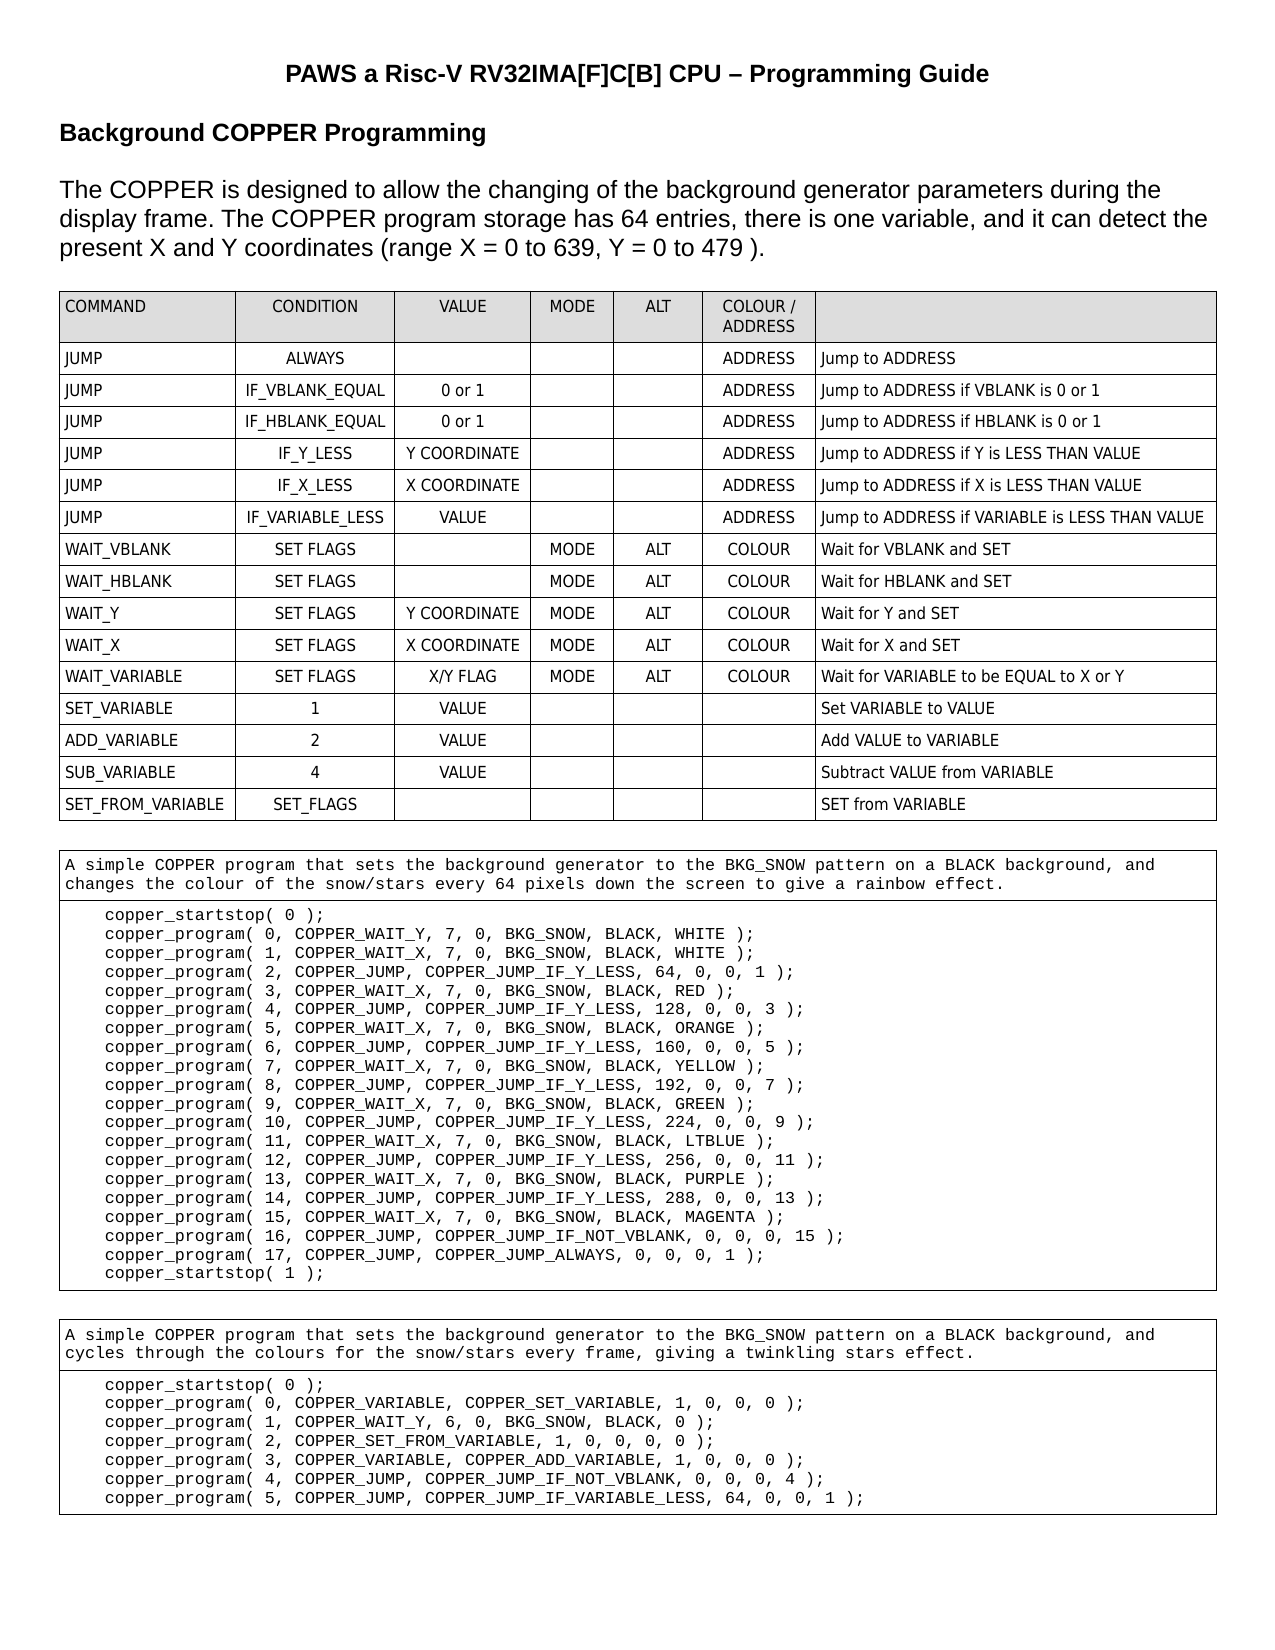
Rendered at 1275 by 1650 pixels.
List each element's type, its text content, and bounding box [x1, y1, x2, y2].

table_header CONDITION [236, 292, 394, 342]
table_cell [614, 694, 702, 724]
table_cell [531, 694, 613, 724]
table_cell WAIT_HBLANK [60, 566, 235, 597]
table_cell Wait for Y and SET [816, 598, 1216, 629]
table_cell Y COORDINATE [395, 598, 530, 629]
table_cell ADDRESS [703, 375, 815, 406]
table_cell 4 [236, 757, 394, 788]
table_cell WAIT_VARIABLE [60, 662, 235, 692]
table_cell [531, 470, 613, 501]
table_cell Jump to ADDRESS if VARIABLE is LESS THAN VALUE [816, 502, 1216, 533]
table_cell [614, 407, 702, 437]
table_cell ALT [614, 662, 702, 692]
table_cell SET FLAGS [236, 662, 394, 692]
table_cell [531, 757, 613, 788]
table_cell IF_VBLANK_EQUAL [236, 375, 394, 406]
table_cell SUB_VARIABLE [60, 757, 235, 788]
table_cell COLOUR [703, 630, 815, 661]
table_cell [614, 470, 702, 501]
table_header COMMAND [60, 292, 235, 342]
table_cell Jump to ADDRESS if VBLANK is 0 or 1 [816, 375, 1216, 406]
table_cell SET FLAGS [236, 630, 394, 661]
table_cell IF_VARIABLE_LESS [236, 502, 394, 533]
table_cell [614, 502, 702, 533]
table_cell X/Y FLAG [395, 662, 530, 692]
table_cell MODE [531, 534, 613, 565]
table_cell SET_FLAGS [236, 789, 394, 820]
table_cell X COORDINATE [395, 470, 530, 501]
table_cell ADDRESS [703, 502, 815, 533]
table_cell Jump to ADDRESS if Y is LESS THAN VALUE [816, 439, 1216, 469]
table_cell JUMP [60, 407, 235, 437]
table_cell MODE [531, 566, 613, 597]
table_cell [531, 789, 613, 820]
table_cell SET FLAGS [236, 598, 394, 629]
table_cell [395, 343, 530, 374]
table_cell [614, 439, 702, 469]
table_header VALUE [395, 292, 530, 342]
table_cell IF_HBLANK_EQUAL [236, 407, 394, 437]
table_cell [531, 343, 613, 374]
table_cell [531, 502, 613, 533]
table_cell SET_VARIABLE [60, 694, 235, 724]
table_cell SET FLAGS [236, 566, 394, 597]
table_header MODE [531, 292, 613, 342]
table_cell SET_FROM_VARIABLE [60, 789, 235, 820]
table_cell Jump to ADDRESS [816, 343, 1216, 374]
table_cell SET from VARIABLE [816, 789, 1216, 820]
table_cell Add VALUE to VARIABLE [816, 725, 1216, 756]
table_cell [395, 789, 530, 820]
table_cell JUMP [60, 470, 235, 501]
table_cell ADD_VARIABLE [60, 725, 235, 756]
table_cell Wait for HBLANK and SET [816, 566, 1216, 597]
table_cell WAIT_VBLANK [60, 534, 235, 565]
table_cell Wait for X and SET [816, 630, 1216, 661]
table_cell 0 or 1 [395, 407, 530, 437]
table_header A simple COPPER program that sets the background generator to the BKG_SNOW pattern on a BLACK background, and changes the colour of the snow/stars every 64 pixels down the screen to give a rainbow effect. [60, 851, 1216, 900]
table_cell VALUE [395, 502, 530, 533]
table_cell COLOUR [703, 598, 815, 629]
table_cell Jump to ADDRESS if HBLANK is 0 or 1 [816, 407, 1216, 437]
table_cell MODE [531, 598, 613, 629]
table_cell VALUE [395, 725, 530, 756]
table_cell ADDRESS [703, 439, 815, 469]
table_cell 0 or 1 [395, 375, 530, 406]
text The COPPER is designed to allow the changing of the background generator parameters during the display frame. The COPPER program storage has 64 entries, there is one variable, and it can detect the present X and Y coordinates (range X = 0 to 639, Y = 0 to 479 ). [59, 176, 1216, 262]
table_cell Subtract VALUE from VARIABLE [816, 757, 1216, 788]
table_cell [703, 694, 815, 724]
table_header [816, 292, 1216, 342]
table_cell [531, 725, 613, 756]
table_cell [395, 566, 530, 597]
table_cell IF_Y_LESS [236, 439, 394, 469]
table_header ALT [614, 292, 702, 342]
table_cell Wait for VARIABLE to be EQUAL to X or Y [816, 662, 1216, 692]
table_cell VALUE [395, 694, 530, 724]
table_cell MODE [531, 630, 613, 661]
table_cell copper_startstop( 0 ); copper_program( 0, COPPER_WAIT_Y, 7, 0, BKG_SNOW, BLACK, WHITE ); copper_program( 1, COPPER_WAIT_X, 7, 0, BKG_SNOW, BLACK, WHITE ); copper_program( 2, COPPER_JUMP, COPPER_JUMP_IF_Y_LESS, 64, 0, 0, 1 ); copper_program( 3, COPPER_WAIT_X, 7, 0, BKG_SNOW, BLACK, RED ); copper_program( 4, COPPER_JUMP, COPPER_JUMP_IF_Y_LESS, 128, 0, 0, 3 ); copper_program( 5, COPPER_WAIT_X, 7, 0, BKG_SNOW, BLACK, ORANGE ); copper_program( 6, COPPER_JUMP, COPPER_JUMP_IF_Y_LESS, 160, 0, 0, 5 ); copper_program( 7, COPPER_WAIT_X, 7, 0, BKG_SNOW, BLACK, YELLOW ); copper_program( 8, COPPER_JUMP, COPPER_JUMP_IF_Y_LESS, 192, 0, 0, 7 ); copper_program( 9, COPPER_WAIT_X, 7, 0, BKG_SNOW, BLACK, GREEN ); copper_program( 10, COPPER_JUMP, COPPER_JUMP_IF_Y_LESS, 224, 0, 0, 9 ); copper_program( 11, COPPER_WAIT_X, 7, 0, BKG_SNOW, BLACK, LTBLUE ); copper_program( 12, COPPER_JUMP, COPPER_JUMP_IF_Y_LESS, 256, 0, 0, 11 ); copper_program( 13, COPPER_WAIT_X, 7, 0, BKG_SNOW, BLACK, PURPLE ); copper_program( 14, COPPER_JUMP, COPPER_JUMP_IF_Y_LESS, 288, 0, 0, 13 ); copper_program( 15, COPPER_WAIT_X, 7, 0, BKG_SNOW, BLACK, MAGENTA ); copper_program( 16, COPPER_JUMP, COPPER_JUMP_IF_NOT_VBLANK, 0, 0, 0, 15 ); copper_program( 17, COPPER_JUMP, COPPER_JUMP_ALWAYS, 0, 0, 0, 1 ); copper_startstop( 1 ); [60, 901, 1216, 1289]
table_cell Set VARIABLE to VALUE [816, 694, 1216, 724]
table_cell JUMP [60, 439, 235, 469]
table_cell [531, 439, 613, 469]
table_cell WAIT_Y [60, 598, 235, 629]
table_cell COLOUR [703, 566, 815, 597]
table_cell [614, 725, 702, 756]
table_cell [614, 343, 702, 374]
table_header COLOUR / ADDRESS [703, 292, 815, 342]
text Background COPPER Programming [59, 118, 1216, 147]
table_cell JUMP [60, 502, 235, 533]
table_cell [395, 534, 530, 565]
table_cell JUMP [60, 343, 235, 374]
table_cell JUMP [60, 375, 235, 406]
table_header A simple COPPER program that sets the background generator to the BKG_SNOW pattern on a BLACK background, and cycles through the colours for the snow/stars every frame, giving a twinkling stars effect. [60, 1320, 1216, 1369]
table_cell ADDRESS [703, 470, 815, 501]
table_cell ALT [614, 630, 702, 661]
table_cell Jump to ADDRESS if X is LESS THAN VALUE [816, 470, 1216, 501]
table_cell [614, 789, 702, 820]
table_cell [614, 375, 702, 406]
table_cell ALT [614, 598, 702, 629]
table_cell [703, 725, 815, 756]
table_cell copper_startstop( 0 ); copper_program( 0, COPPER_VARIABLE, COPPER_SET_VARIABLE, 1, 0, 0, 0 ); copper_program( 1, COPPER_WAIT_Y, 6, 0, BKG_SNOW, BLACK, 0 ); copper_program( 2, COPPER_SET_FROM_VARIABLE, 1, 0, 0, 0, 0 ); copper_program( 3, COPPER_VARIABLE, COPPER_ADD_VARIABLE, 1, 0, 0, 0 ); copper_program( 4, COPPER_JUMP, COPPER_JUMP_IF_NOT_VBLANK, 0, 0, 0, 4 ); copper_program( 5, COPPER_JUMP, COPPER_JUMP_IF_VARIABLE_LESS, 64, 0, 0, 1 ); [60, 1371, 1216, 1514]
table_cell 1 [236, 694, 394, 724]
table_cell ALT [614, 534, 702, 565]
table_cell SET FLAGS [236, 534, 394, 565]
table_cell [531, 375, 613, 406]
table_cell 2 [236, 725, 394, 756]
table_cell Y COORDINATE [395, 439, 530, 469]
table_cell IF_X_LESS [236, 470, 394, 501]
table_cell VALUE [395, 757, 530, 788]
table_cell ALT [614, 566, 702, 597]
table_cell WAIT_X [60, 630, 235, 661]
table_cell ALWAYS [236, 343, 394, 374]
table_cell COLOUR [703, 662, 815, 692]
table_cell [703, 757, 815, 788]
table_cell COLOUR [703, 534, 815, 565]
table_cell [531, 407, 613, 437]
table_cell X COORDINATE [395, 630, 530, 661]
table_cell Wait for VBLANK and SET [816, 534, 1216, 565]
table_cell [614, 757, 702, 788]
table_cell MODE [531, 662, 613, 692]
table_cell ADDRESS [703, 407, 815, 437]
table_cell [703, 789, 815, 820]
table_cell ADDRESS [703, 343, 815, 374]
